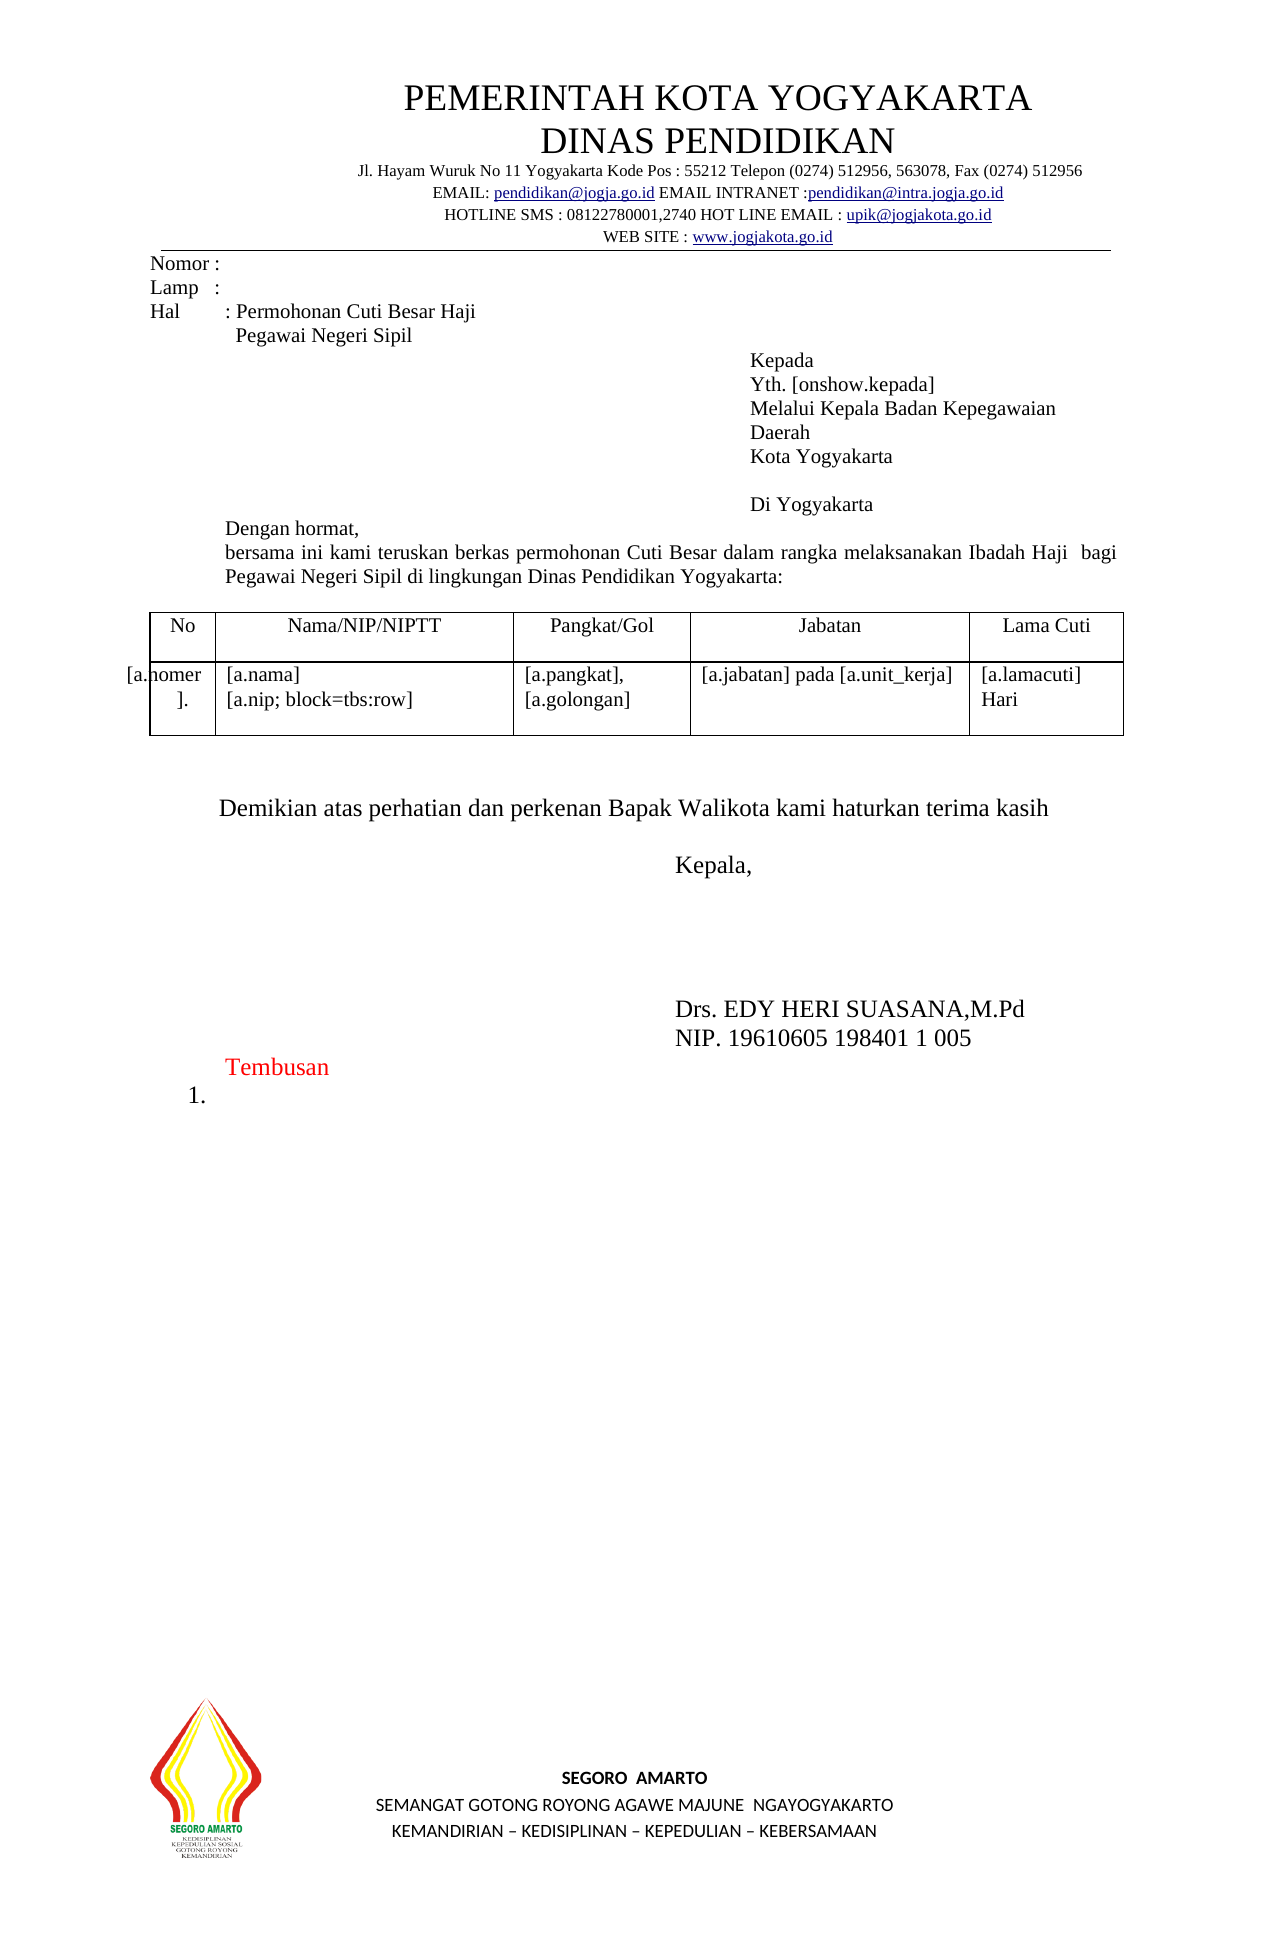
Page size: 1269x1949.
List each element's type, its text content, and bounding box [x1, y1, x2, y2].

text NIP. 19610605 198401 1 005 [150, 1023, 1119, 1052]
table_header Jabatan [691, 613, 969, 661]
table_header No [151, 613, 215, 661]
text Kepala, [150, 851, 1119, 879]
text Lamp : [150, 275, 1119, 299]
text Kota Yogyakarta [150, 444, 1119, 468]
table_cell [a.jabatan] pada [a.unit_kerja] [691, 663, 969, 734]
table_cell [a.nama] [a.nip; block=tbs:row] [216, 663, 513, 734]
text Melalui Kepala Badan Kepegawaian Daerah [750, 396, 1119, 444]
table_cell [a.lamacuti] Hari [970, 663, 1123, 734]
text Drs. EDY HERI SUASANA,M.Pd [150, 994, 1119, 1023]
text Tembusan [150, 1052, 1119, 1081]
text Demikian atas perhatian dan perkenan Bapak Walikota kami haturkan terima kasih [150, 793, 1119, 822]
table_header PEMERINTAH KOTA YOGYAKARTA DINAS PENDIDIKAN Jl. Hayam Wuruk No 11 Yogyakarta Kode Pos : 55212 Telepon (0274) 512956, 563078, Fax (0274) 512956 EMAIL: pendidikan@jogja.go.id EMAIL INTRANET :pendidikan@intra.jogja.go.id HOTLINE SMS : 08122780001,2740 HOT LINE EMAIL : upik@jogjakota.go.id WEB SITE : www.jogjakota.go.id [324, 75, 1111, 250]
text bersama ini kami teruskan berkas permohonan Cuti Besar dalam rangka melaksanakan Ibadah Haji bagi Pegawai Negeri Sipil di lingkungan Dinas Pendidikan Yogyakarta: [225, 540, 1119, 588]
table_header Nama/NIP/NIPTT [216, 613, 513, 661]
text Nomor : [150, 251, 1119, 275]
table_header Lama Cuti [970, 613, 1123, 661]
text Di Yogyakarta [675, 492, 1119, 516]
text Yth. [onshow.kepada] [150, 372, 1119, 396]
table_cell [a.nomer]. [151, 663, 215, 734]
text Pegawai Negeri Sipil Kepada [150, 323, 1119, 372]
text Hal : Permohonan Cuti Besar Haji [150, 299, 1119, 323]
table_header Pangkat/Gol [514, 613, 690, 661]
table_cell [a.pangkat], [a.golongan] [514, 663, 690, 734]
text Dengan hormat, [150, 516, 1119, 540]
table_header [161, 75, 324, 250]
